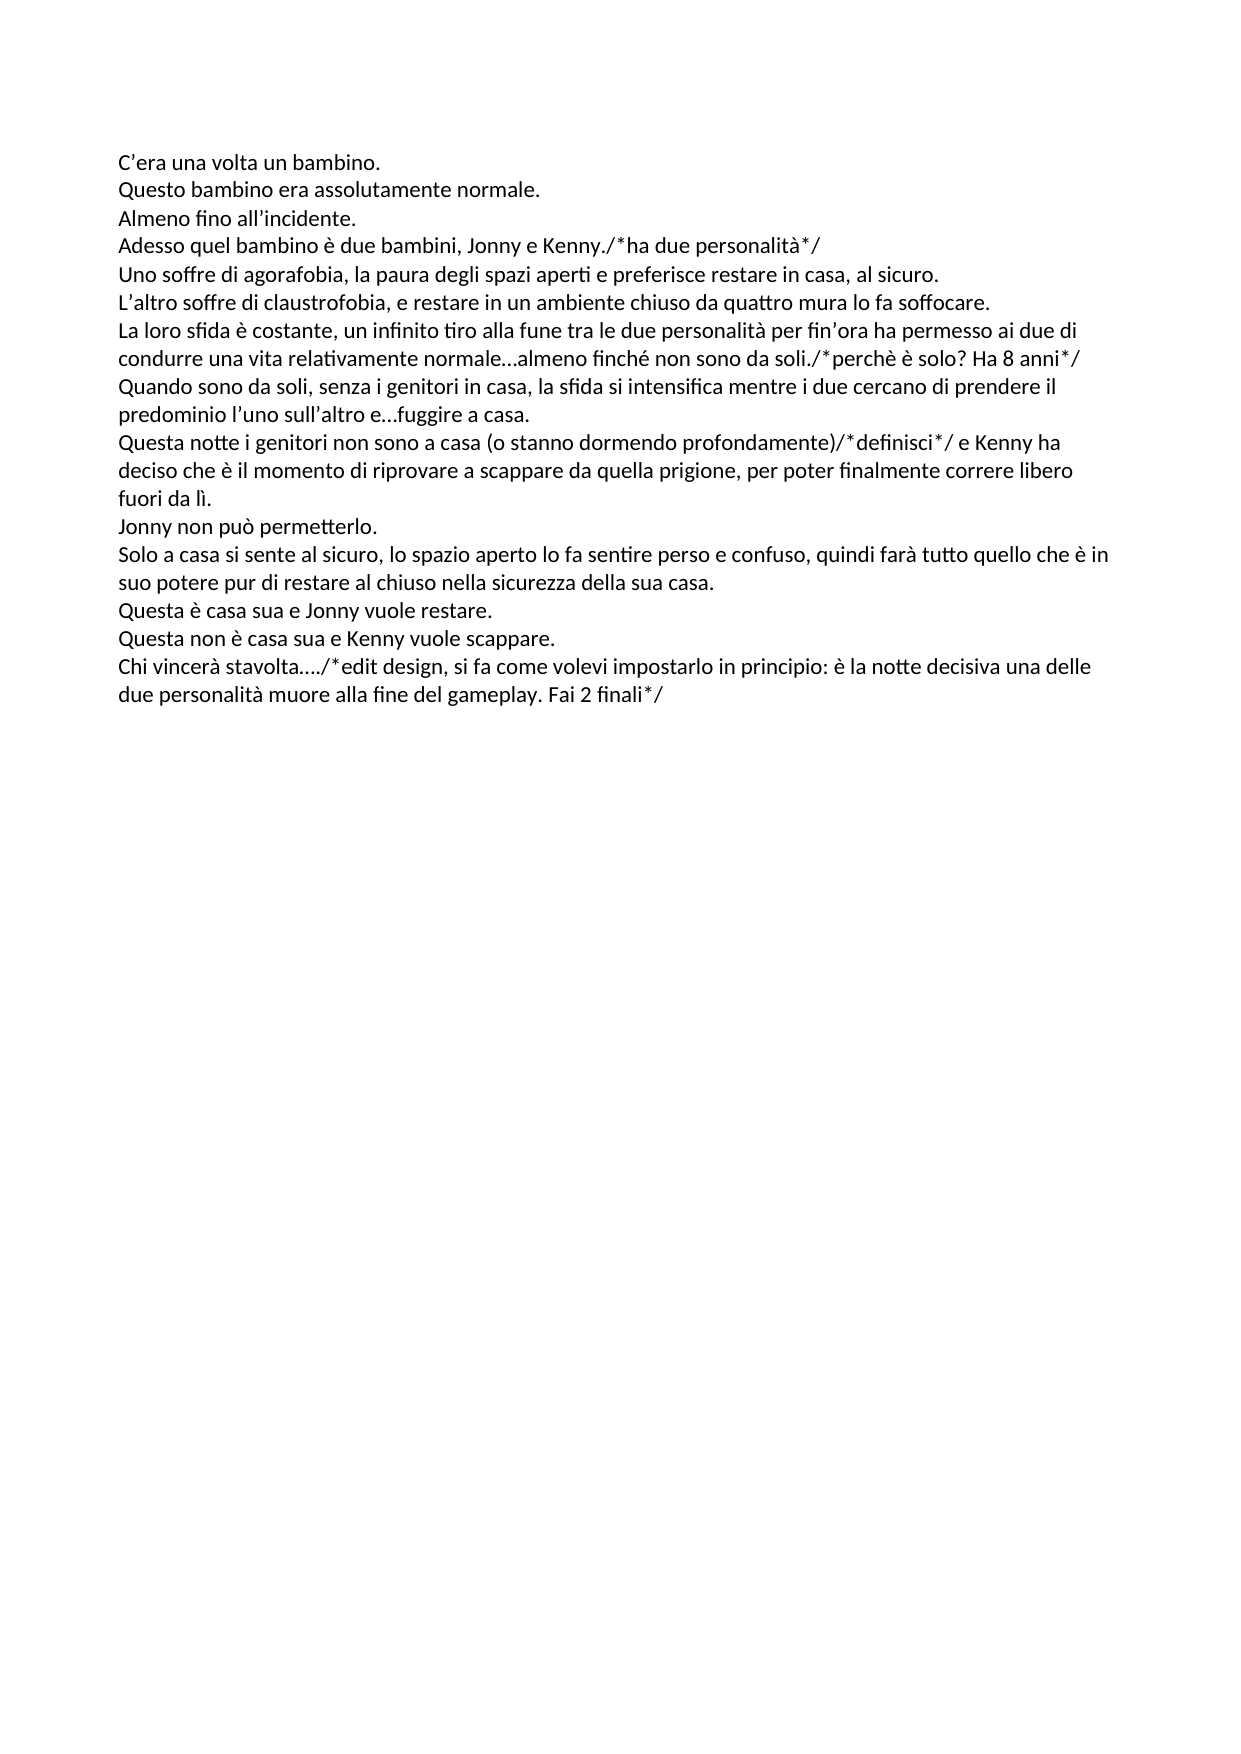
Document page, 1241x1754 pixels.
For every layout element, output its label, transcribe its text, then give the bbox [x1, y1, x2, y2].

text Questa è casa sua e Jonny vuole restare. [118, 596, 1122, 624]
text Almeno fino all’incidente. Adesso quel bambino è due bambini, Jonny e Kenny./*ha due personalità*/ Uno soffre di agorafobia, la paura degli spazi aperti e preferisce restare in casa, al sicuro. L’altro soffre di claustrofobia, e restare in un ambiente chiuso da quattro mura lo fa soffocare. La loro sfida è costante, un infinito tiro alla fune tra le due personalità per fin’ora ha permesso ai due di condurre una vita relativamente normale…almeno finché non sono da soli./*perchè è solo? Ha 8 anni*/ Quando sono da soli, senza i genitori in casa, la sfida si intensifica mentre i due cercano di prendere il predominio l’uno sull’altro e…fuggire a casa. [118, 204, 1122, 428]
text Questa non è casa sua e Kenny vuole scappare. [118, 624, 1122, 652]
text Questa notte i genitori non sono a casa (o stanno dormendo profondamente)/*definisci*/ e Kenny ha deciso che è il momento di riprovare a scappare da quella prigione, per poter finalmente correre libero fuori da lì. Jonny non può permetterlo. [118, 428, 1122, 540]
text Chi vincerà stavolta…./*edit design, si fa come volevi impostarlo in principio: è la notte decisiva una delle due personalità muore alla fine del gameplay. Fai 2 finali*/ [118, 652, 1122, 708]
text Solo a casa si sente al sicuro, lo spazio aperto lo fa sentire perso e confuso, quindi farà tutto quello che è in suo potere pur di restare al chiuso nella sicurezza della sua casa. [118, 540, 1122, 596]
text C’era una volta un bambino. [118, 148, 1122, 176]
text Questo bambino era assolutamente normale. [118, 176, 1122, 204]
